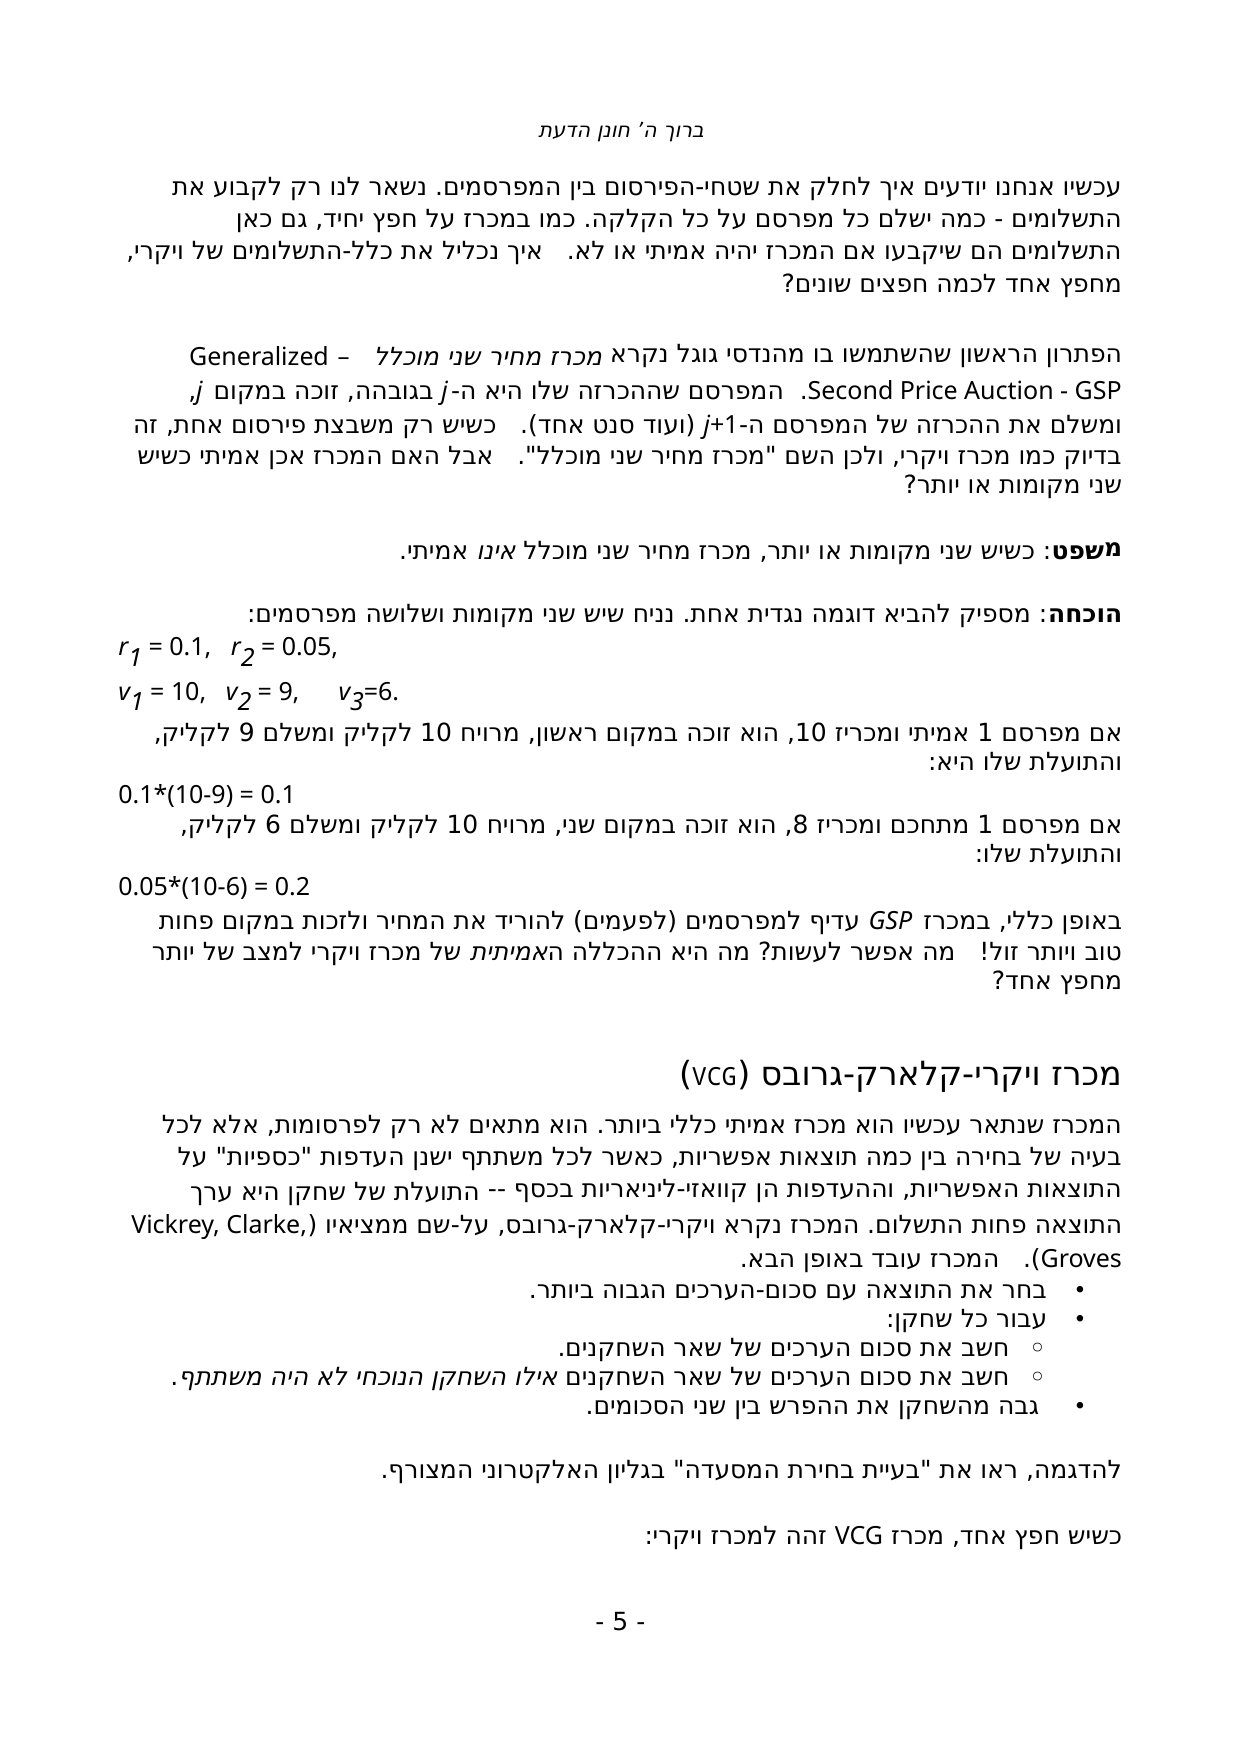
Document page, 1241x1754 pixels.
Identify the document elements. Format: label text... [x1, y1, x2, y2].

text r1 = 0.1, r2 = 0.05, [118, 629, 1122, 673]
text הוכחה: מספיק להביא דוגמה נגדית אחת. נניח שיש שני מקומות ושלושה מפרסמים: [118, 600, 1122, 629]
list גבה מהשחקן את ההפרש בין שני הסכומים. [118, 1392, 1084, 1421]
list חשב את סכום הערכים של שאר השחקנים. [118, 1333, 1047, 1362]
text להדגמה, ראו את "בעיית בחירת המסעדה" בגליון האלקטרוני המצורף. [118, 1455, 1122, 1484]
text אם מפרסם 1 מתחכם ומכריז 8, הוא זוכה במקום שני, מרויח 10 לקליק ומשלם 6 לקליק, והתועלת שלו: [118, 810, 1122, 869]
text באופן כללי, במכרז GSP עדיף למפרסמים (לפעמים) להוריד את המחיר ולזכות במקום פחות טוב ויותר זול! מה אפשר לעשות? מה היא ההכללה האמיתית של מכרז ויקרי למצב של יותר מחפץ אחד? [118, 903, 1122, 995]
subtitle מכרז ויקרי-קלארק-גרובס (VCG) [118, 1054, 1122, 1097]
text v1 = 10, v2 = 9, v3=6. [118, 673, 1122, 718]
text 0.05*(10-6) = 0.2 [118, 869, 1122, 903]
text משפט: כשיש שני מקומות או יותר, מכרז מחיר שני מוכלל אינו אמיתי. [118, 533, 1122, 566]
list חשב את סכום הערכים של שאר השחקנים אילו השחקן הנוכחי לא היה משתתף. [118, 1362, 1047, 1392]
text עכשיו אנחנו יודעים איך לחלק את שטחי-הפירסום בין המפרסמים. נשאר לנו רק לקבוע את התשלומים - כמה ישלם כל מפרסם על כל הקלקה. כמו במכרז על חפץ יחיד, גם כאן התשלומים הם שיקבעו אם המכרז יהיה אמיתי או לא. איך נכליל את כלל-התשלומים של ויקרי, מחפץ אחד לכמה חפצים שונים? [118, 172, 1122, 301]
text המכרז שנתאר עכשיו הוא מכרז אמיתי כללי ביותר. הוא מתאים לא רק לפרסומות, אלא לכל בעיה של בחירה בין כמה תוצאות אפשריות, כאשר לכל משתתף ישנן העדפות "כספיות" על התוצאות האפשריות, וההעדפות הן קוואזי-ליניאריות בכסף -- התועלת של שחקן היא ערך התוצאה פחות התשלום. המכרז נקרא ויקרי-קלארק-גרובס, על-שם ממציאיו (Vickrey, Clarke, Groves). המכרז עובד באופן הבא. [118, 1110, 1122, 1275]
text הפתרון הראשון שהשתמשו בו מהנדסי גוגל נקרא מכרז מחיר שני מוכלל – Generalized Second Price Auction - GSP. המפרסם שההכרזה שלו היא ה-j בגובהה, זוכה במקום j, ומשלם את ההכרזה של המפרסם ה-j+1 (ועוד סנט אחד). כשיש רק משבצת פירסום אחת, זה בדיוק כמו מכרז ויקרי, ולכן השם "מכרז מחיר שני מוכלל". אבל האם המכרז אכן אמיתי כשיש שני מקומות או יותר? [118, 339, 1122, 499]
text אם מפרסם 1 אמיתי ומכריז 10, הוא זוכה במקום ראשון, מרויח 10 לקליק ומשלם 9 לקליק, והתועלת שלו היא: [118, 718, 1122, 776]
text 0.1*(10-9) = 0.1 [118, 776, 1122, 810]
text כשיש חפץ אחד, מכרז VCG זהה למכרז ויקרי: [118, 1518, 1122, 1552]
list עבור כל שחקן: [118, 1304, 1084, 1333]
list בחר את התוצאה עם סכום-הערכים הגבוה ביותר. [118, 1275, 1084, 1304]
